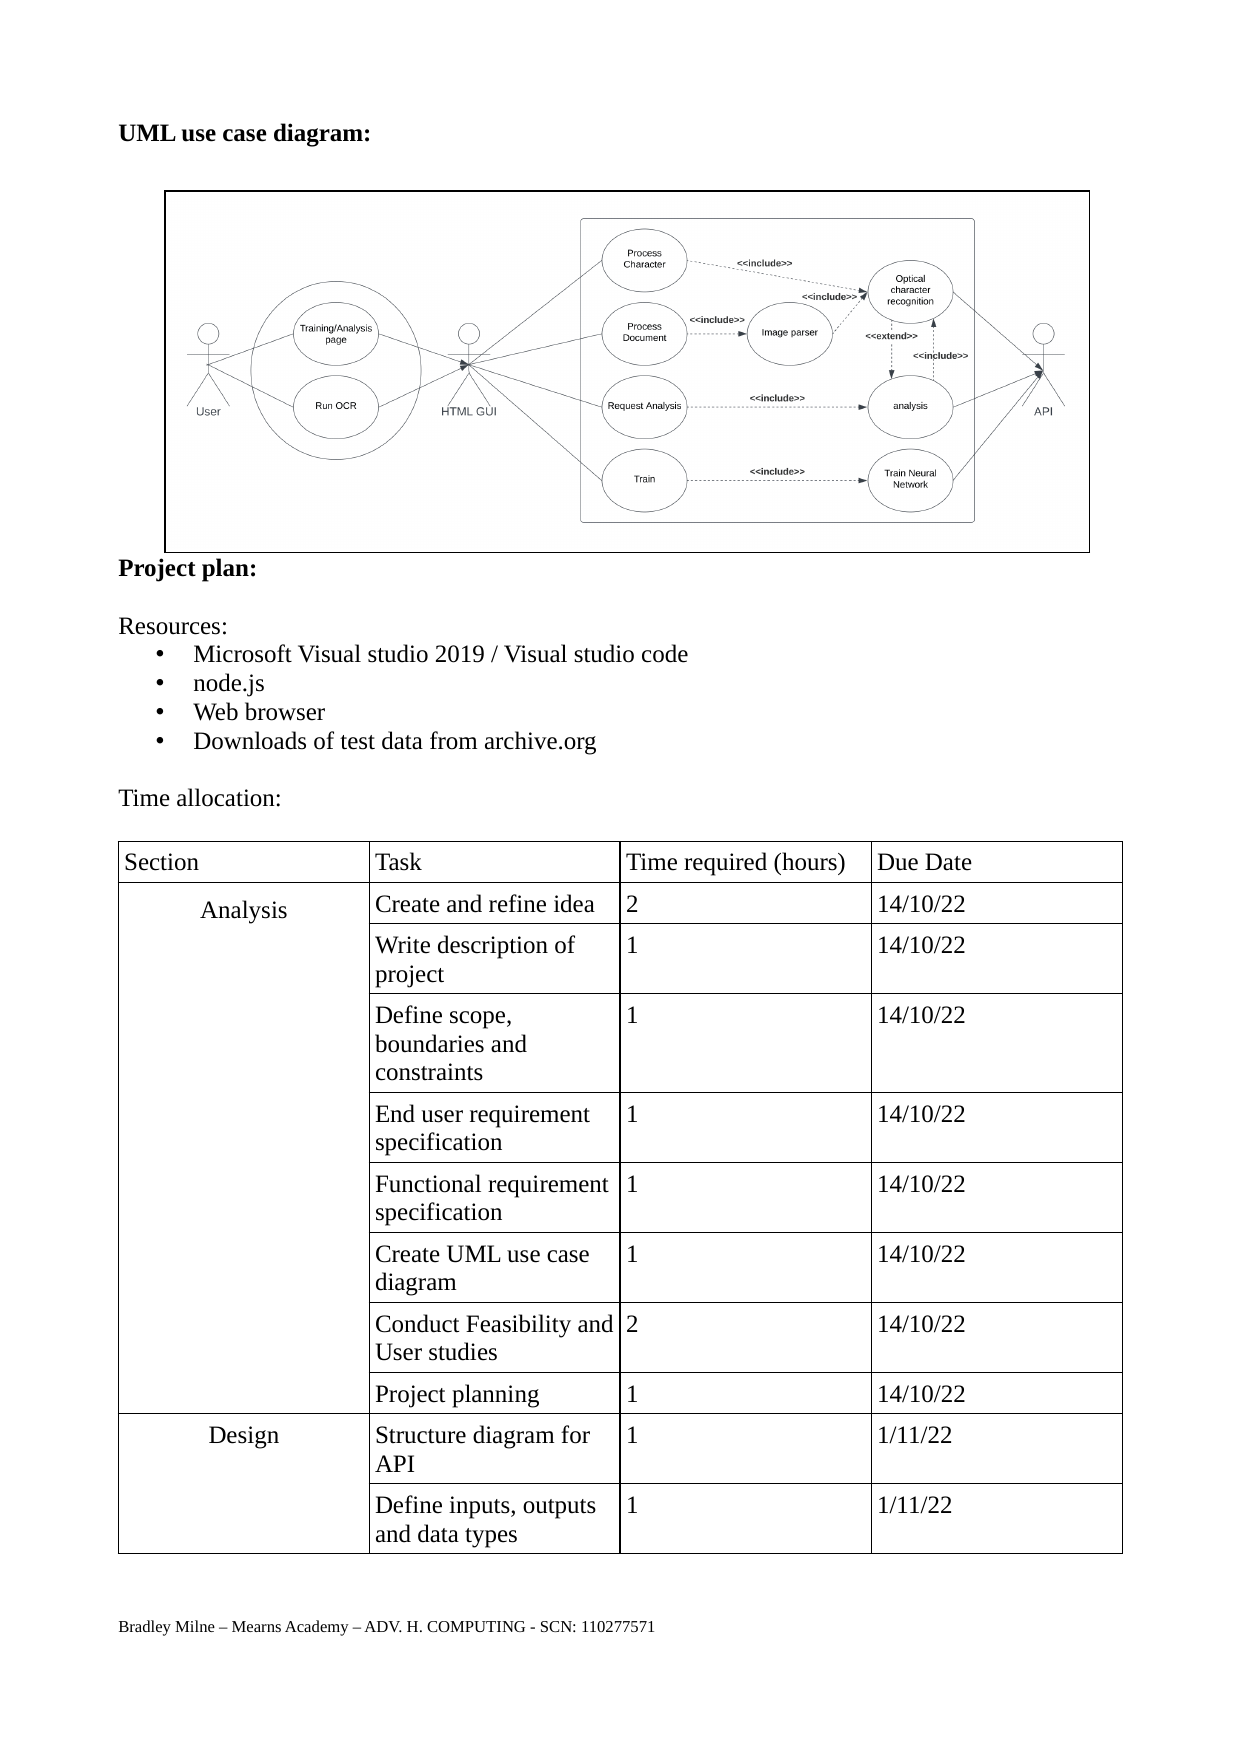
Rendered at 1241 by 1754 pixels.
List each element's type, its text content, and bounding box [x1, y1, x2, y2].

table_header Section [119, 842, 369, 882]
table_header Task [370, 842, 619, 882]
table_cell Functional requirement specification [370, 1163, 619, 1232]
picture [168, 194, 1086, 549]
table_cell Define inputs, outputs and data types [370, 1484, 619, 1553]
table_cell End user requirement specification [370, 1093, 619, 1162]
table_cell 14/10/22 [872, 1233, 1122, 1302]
table_cell Project planning [370, 1373, 619, 1413]
table_cell 1 [621, 1414, 871, 1483]
table_cell 1/11/22 [872, 1484, 1122, 1553]
table_cell 1 [621, 1163, 871, 1232]
table_cell Conduct Feasibility and User studies [370, 1303, 619, 1372]
table_cell Create UML use case diagram [370, 1233, 619, 1302]
table_cell Design [119, 1414, 369, 1553]
list Microsoft Visual studio 2019 / Visual studio code [156, 639, 1122, 668]
table_cell Define scope, boundaries and constraints [370, 994, 619, 1092]
text UML use case diagram: [118, 118, 1122, 147]
table_cell 14/10/22 [872, 883, 1122, 923]
table_cell 1 [621, 994, 871, 1092]
table_cell 1 [621, 924, 871, 993]
table_cell 2 [621, 883, 871, 923]
text Resources: [118, 611, 1122, 639]
table_cell 14/10/22 [872, 1303, 1122, 1372]
table_cell 1 [621, 1093, 871, 1162]
text Project plan: [118, 176, 1122, 582]
list Web browser [156, 697, 1122, 726]
table_cell 1 [621, 1484, 871, 1553]
table_cell 2 [621, 1303, 871, 1372]
text Time allocation: [118, 783, 1122, 812]
table_cell Create and refine idea [370, 883, 619, 923]
table_cell 14/10/22 [872, 924, 1122, 993]
table_cell Structure diagram for API [370, 1414, 619, 1483]
list node.js [156, 668, 1122, 697]
table_header Time required (hours) [621, 842, 871, 882]
table_cell Write description of project [370, 924, 619, 993]
table_header Due Date [872, 842, 1122, 882]
table_cell 1 [621, 1233, 871, 1302]
table_cell 14/10/22 [872, 1373, 1122, 1413]
table_cell 14/10/22 [872, 994, 1122, 1092]
table_cell 1 [621, 1373, 871, 1413]
table_cell 1/11/22 [872, 1414, 1122, 1483]
table_cell Analysis [119, 883, 369, 1413]
list Downloads of test data from archive.org [156, 726, 1122, 754]
table_cell 14/10/22 [872, 1163, 1122, 1232]
table_cell 14/10/22 [872, 1093, 1122, 1162]
